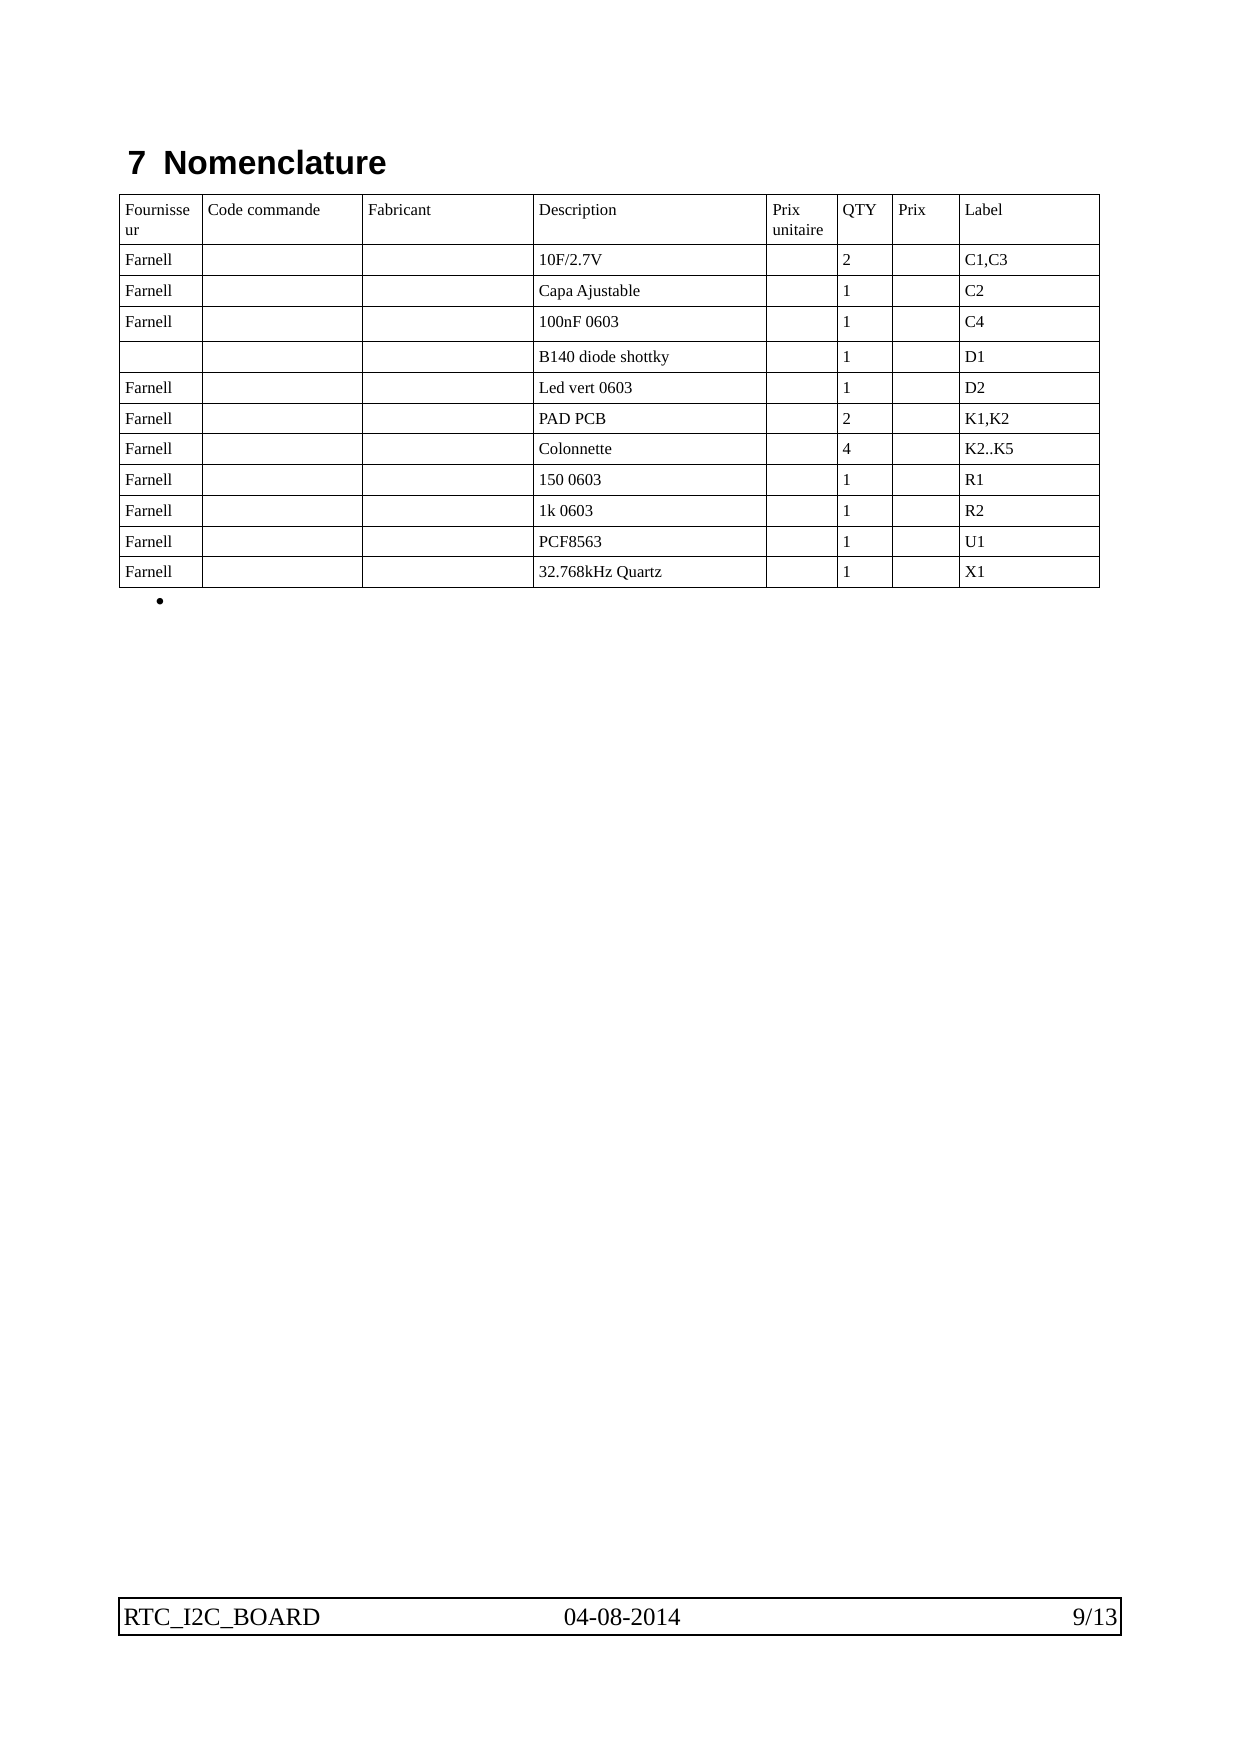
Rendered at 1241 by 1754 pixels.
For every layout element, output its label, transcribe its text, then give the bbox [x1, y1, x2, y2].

table_cell [767, 373, 837, 403]
table_header Fabricant [363, 195, 533, 244]
table_cell PCF8563 [534, 527, 766, 556]
table_cell 1 [838, 496, 892, 526]
table_cell C1,C3 [960, 245, 1099, 275]
table_cell Farnell [120, 465, 202, 495]
table_cell [203, 404, 362, 433]
table_cell Farnell [120, 404, 202, 433]
table_header Prix [893, 195, 959, 244]
table_cell D2 [960, 373, 1099, 403]
table_cell B140 diode shottky [534, 342, 766, 372]
table_cell 1 [838, 373, 892, 403]
table_cell [767, 496, 837, 526]
table_cell [767, 434, 837, 464]
table_cell Capa Ajustable [534, 276, 766, 306]
table_cell [767, 465, 837, 495]
table_cell 10F/2.7V [534, 245, 766, 275]
table_cell [893, 527, 959, 556]
table_cell [203, 307, 362, 341]
table_cell K2..K5 [960, 434, 1099, 464]
table_header Prix unitaire [767, 195, 837, 244]
table_cell [203, 465, 362, 495]
table_cell 1 [838, 276, 892, 306]
table_cell [893, 404, 959, 433]
table_cell [767, 245, 837, 275]
table_cell PAD PCB [534, 404, 766, 433]
table_cell [363, 496, 533, 526]
table_cell U1 [960, 527, 1099, 556]
table_cell X1 [960, 557, 1099, 587]
table_cell [767, 342, 837, 372]
table_header Code commande [203, 195, 362, 244]
table_cell [203, 434, 362, 464]
table_cell Farnell [120, 276, 202, 306]
table_cell [203, 557, 362, 587]
table_cell Farnell [120, 245, 202, 275]
table_cell [363, 307, 533, 341]
table_cell [893, 373, 959, 403]
table_header Description [534, 195, 766, 244]
table_cell [893, 307, 959, 341]
table_cell Farnell [120, 307, 202, 341]
table_cell [203, 245, 362, 275]
table_cell C2 [960, 276, 1099, 306]
table_cell 1 [838, 342, 892, 372]
table_cell 150 0603 [534, 465, 766, 495]
table_cell [893, 465, 959, 495]
table_cell 2 [838, 404, 892, 433]
table_cell Farnell [120, 373, 202, 403]
table_cell Led vert 0603 [534, 373, 766, 403]
table_cell 1k 0603 [534, 496, 766, 526]
table_cell [203, 373, 362, 403]
table_cell [767, 276, 837, 306]
table_cell Farnell [120, 557, 202, 587]
table_header Label [960, 195, 1099, 244]
table_cell [363, 342, 533, 372]
table_cell [363, 276, 533, 306]
table_cell [203, 276, 362, 306]
table_cell [893, 557, 959, 587]
table_cell 4 [838, 434, 892, 464]
table_cell [363, 527, 533, 556]
table_cell R2 [960, 496, 1099, 526]
table_cell Colonnette [534, 434, 766, 464]
table_cell [893, 276, 959, 306]
table_cell 100nF 0603 [534, 307, 766, 341]
table_cell [767, 557, 837, 587]
table_cell C4 [960, 307, 1099, 341]
table_cell Farnell [120, 496, 202, 526]
table_cell 1 [838, 557, 892, 587]
table_cell Farnell [120, 527, 202, 556]
table_cell [203, 342, 362, 372]
table_cell [363, 557, 533, 587]
table_cell [363, 245, 533, 275]
table_cell [120, 342, 202, 372]
table_cell [893, 342, 959, 372]
table_cell [363, 465, 533, 495]
table_cell 1 [838, 307, 892, 341]
table_cell [363, 404, 533, 433]
table_cell K1,K2 [960, 404, 1099, 433]
table_header Fournisseur [120, 195, 202, 244]
table_cell [893, 496, 959, 526]
table_cell R1 [960, 465, 1099, 495]
table_cell [767, 527, 837, 556]
table_cell 1 [838, 465, 892, 495]
table_cell [767, 307, 837, 341]
subtitle Nomenclature [118, 143, 1122, 182]
table_cell Farnell [120, 434, 202, 464]
table_cell [363, 434, 533, 464]
table_cell 32.768kHz Quartz [534, 557, 766, 587]
table_cell [767, 404, 837, 433]
table_cell [203, 527, 362, 556]
table_cell [363, 373, 533, 403]
table_header QTY [838, 195, 892, 244]
table_cell [203, 496, 362, 526]
table_cell [893, 245, 959, 275]
table_cell [893, 434, 959, 464]
table_cell 1 [838, 527, 892, 556]
table_cell D1 [960, 342, 1099, 372]
table_cell 2 [838, 245, 892, 275]
